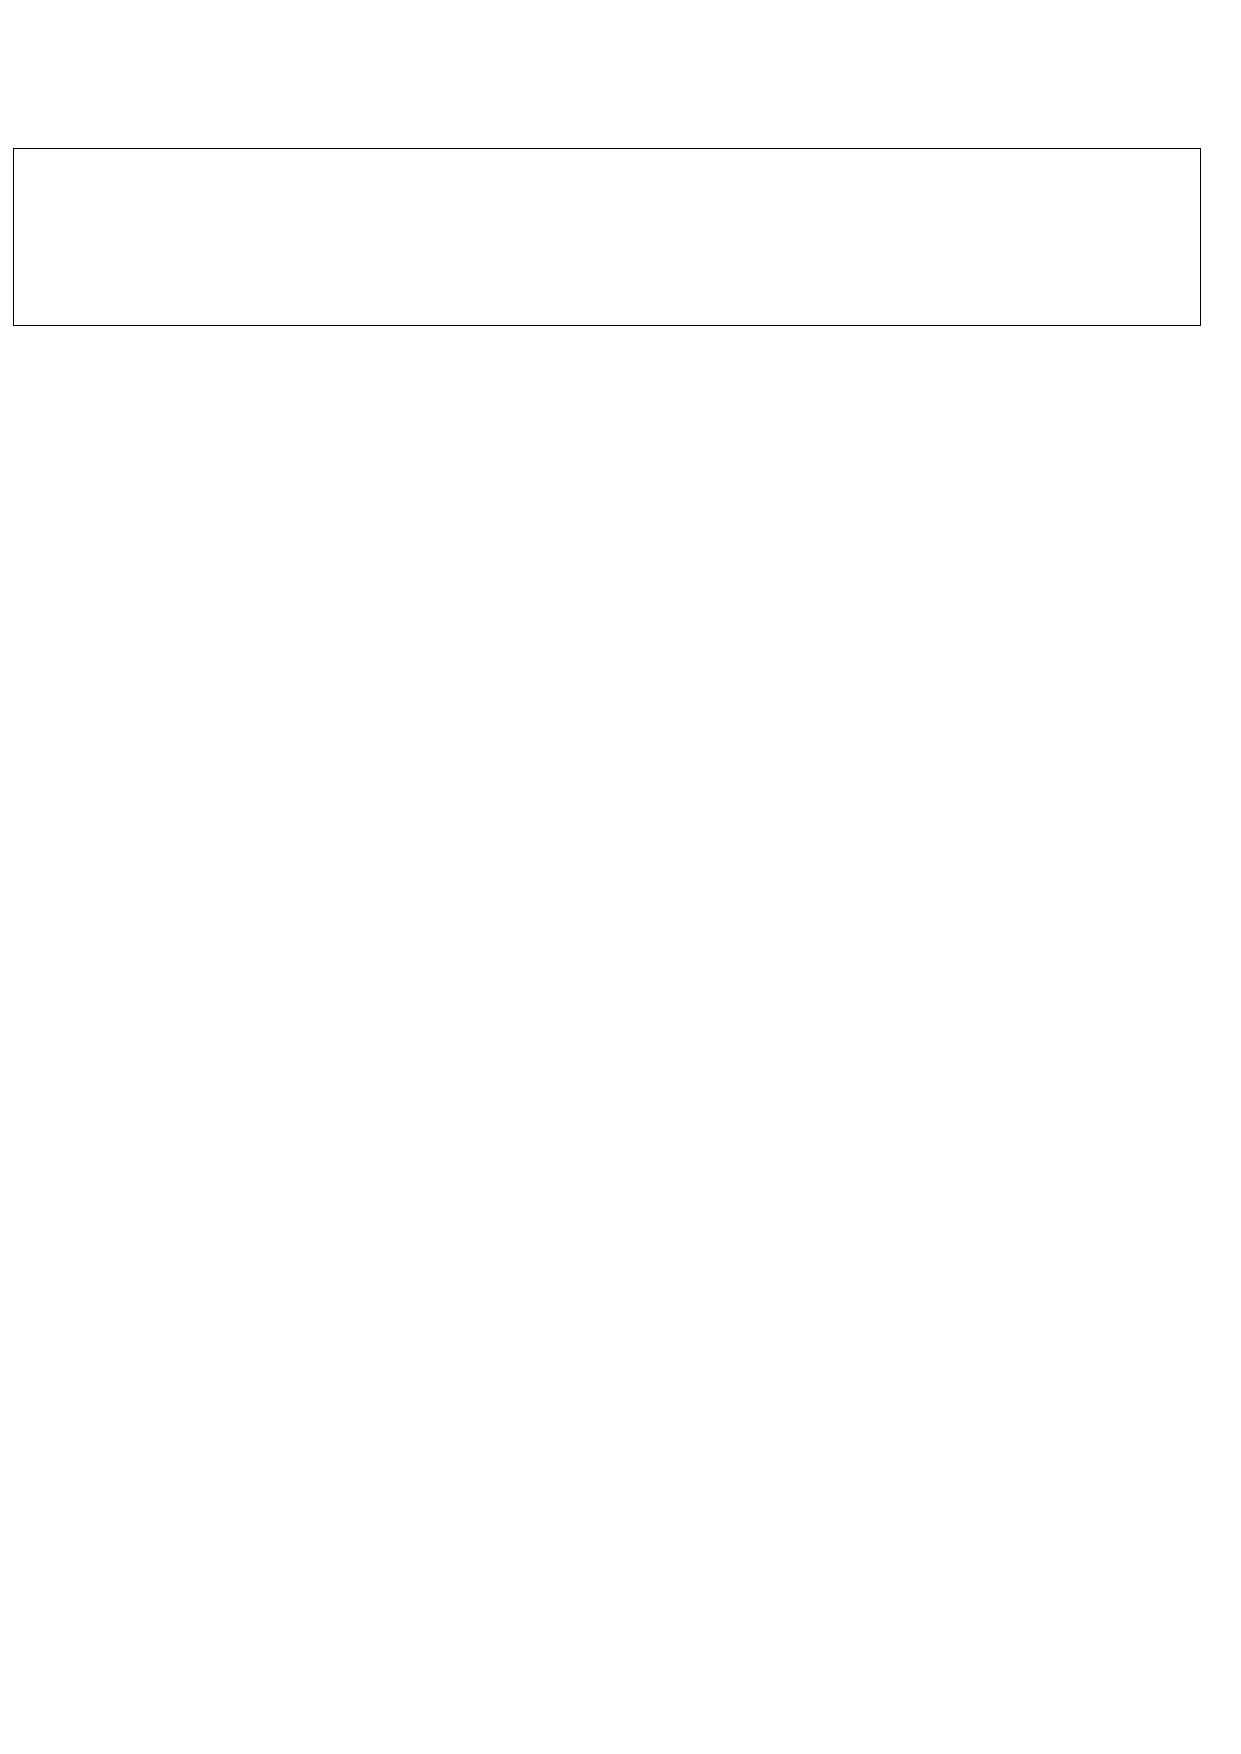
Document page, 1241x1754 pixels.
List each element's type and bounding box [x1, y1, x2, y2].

table_cell [14, 149, 1200, 325]
